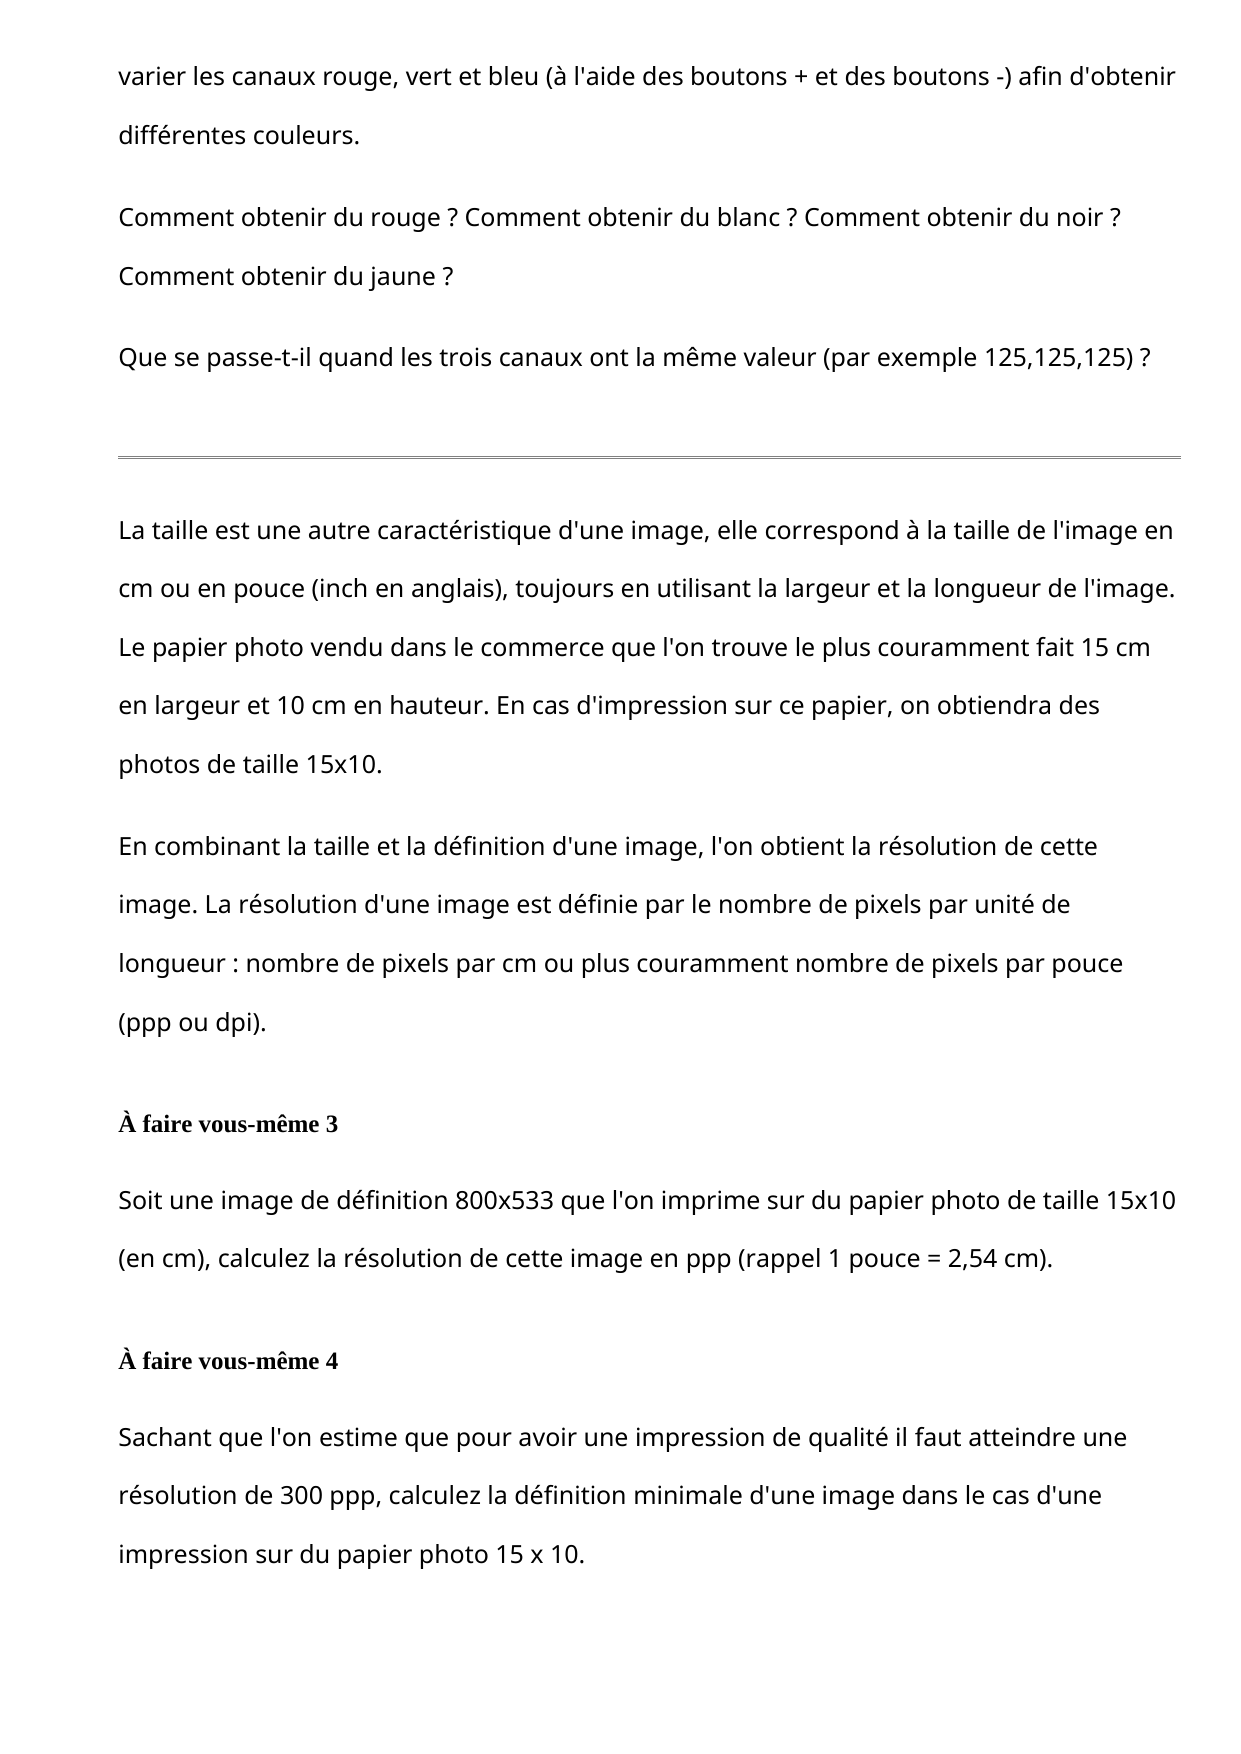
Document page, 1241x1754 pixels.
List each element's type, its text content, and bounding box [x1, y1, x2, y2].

text varier les canaux rouge, vert et bleu (à l'aide des boutons + et des boutons -) afin d'obtenir différentes couleurs. [118, 59, 1181, 152]
text Soit une image de définition 800x533 que l'on imprime sur du papier photo de taille 15x10 (en cm), calculez la résolution de cette image en ppp (rappel 1 pouce = 2,54 cm). [118, 1182, 1181, 1275]
text Comment obtenir du rouge ? Comment obtenir du blanc ? Comment obtenir du noir ? Comment obtenir du jaune ? [118, 199, 1181, 292]
text Que se passe-t-il quand les trois canaux ont la même valeur (par exemple 125,125,125) ? [118, 340, 1181, 374]
text En combinant la taille et la définition d'une image, l'on obtient la résolution de cette image. La résolution d'une image est définie par le nombre de pixels par unité de longueur : nombre de pixels par cm ou plus couramment nombre de pixels par pouce (ppp ou dpi). [118, 828, 1181, 1038]
text La taille est une autre caractéristique d'une image, elle correspond à la taille de l'image en cm ou en pouce (inch en anglais), toujours en utilisant la largeur et la longueur de l'image. Le papier photo vendu dans le commerce que l'on trouve le plus couramment fait 15 cm en largeur et 10 cm en hauteur. En cas d'impression sur ce papier, on obtiendra des photos de taille 15x10. [118, 512, 1181, 781]
text Sachant que l'on estime que pour avoir une impression de qualité il faut atteindre une résolution de 300 ppp, calculez la définition minimale d'une image dans le cas d'une impression sur du papier photo 15 x 10. [118, 1419, 1181, 1570]
subtitle À faire vous-même 4 [118, 1346, 1181, 1375]
subtitle À faire vous-même 3 [118, 1109, 1181, 1138]
